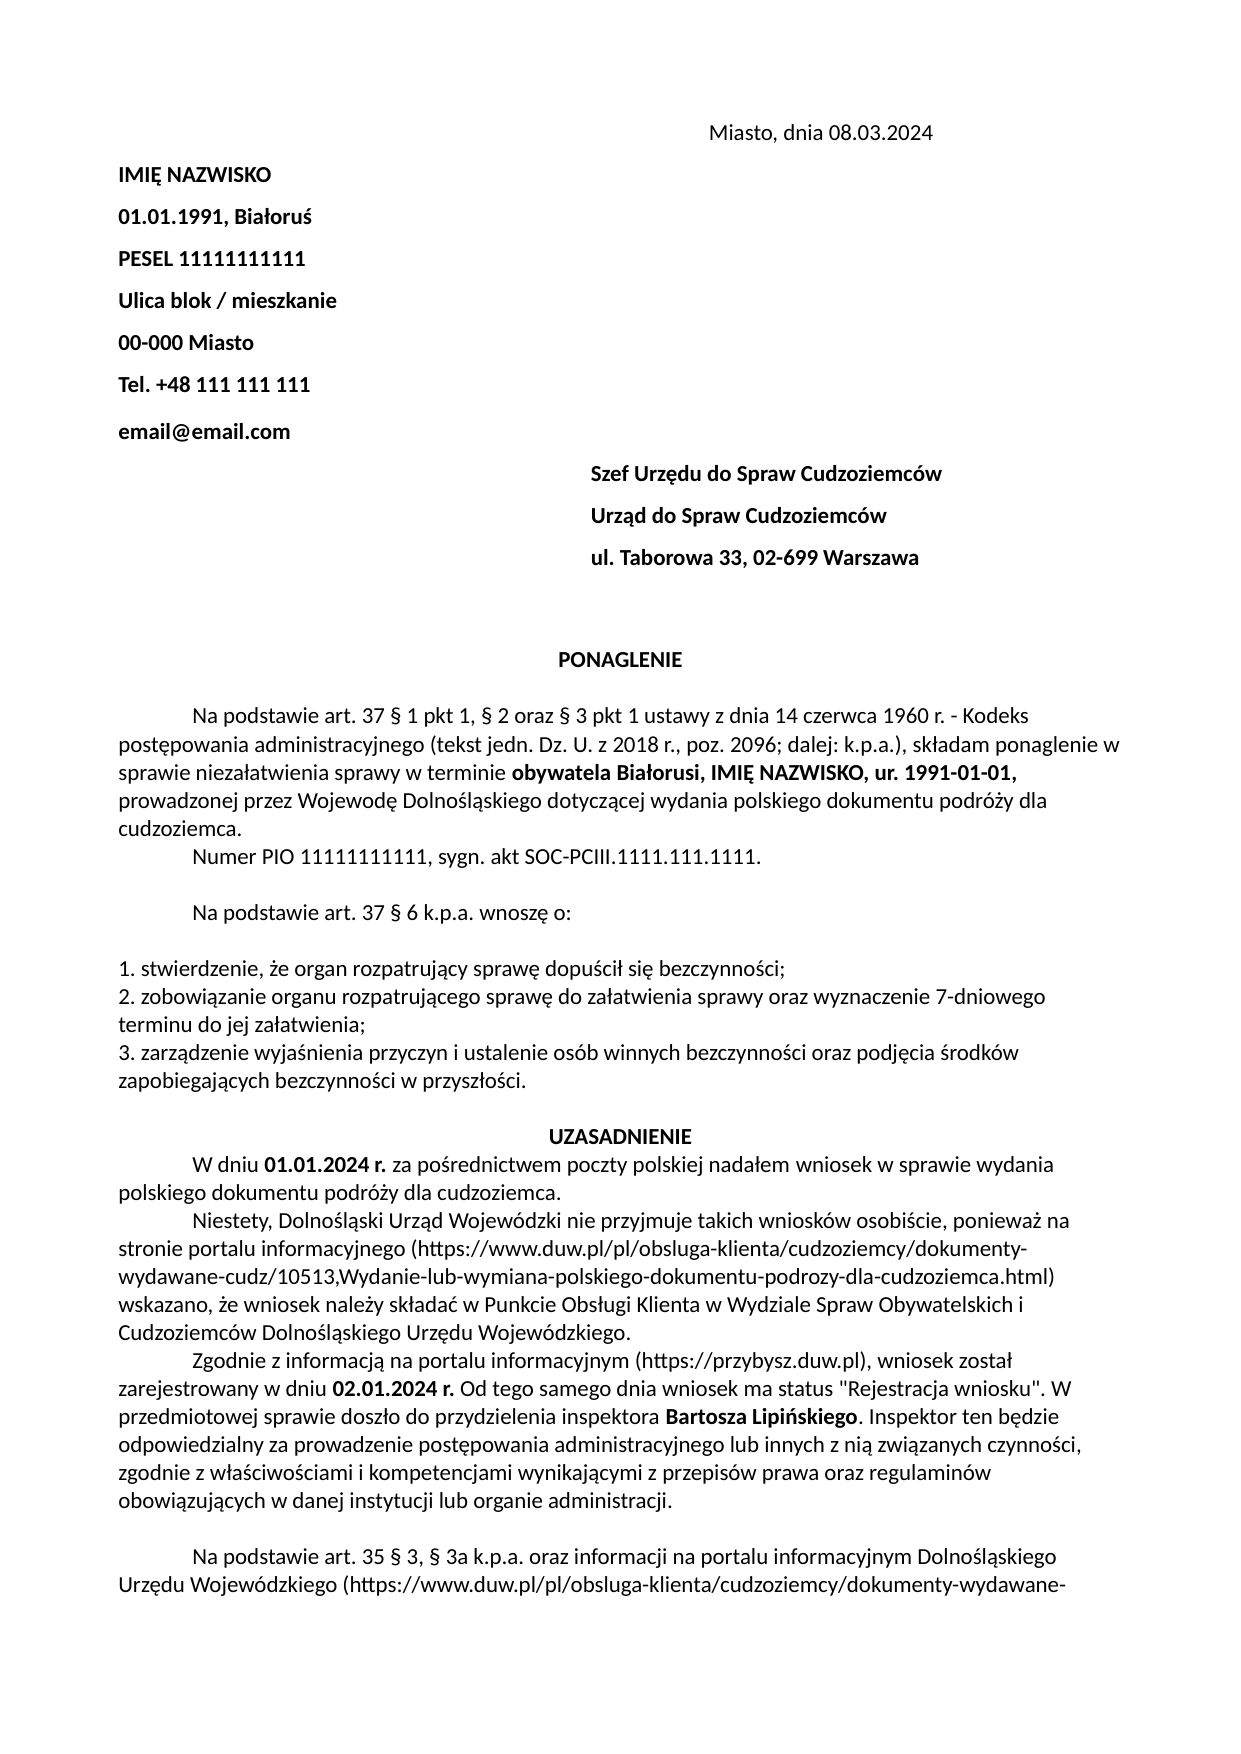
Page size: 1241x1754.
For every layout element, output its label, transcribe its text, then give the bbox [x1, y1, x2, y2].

text Miasto, dnia 08.03.2024 [118, 118, 1122, 146]
text 3. zarządzenie wyjaśnienia przyczyn i ustalenie osób winnych bezczynności oraz podjęcia środków zapobiegających bezczynności w przyszłości. [118, 1038, 1122, 1094]
text email@email.com [118, 417, 1122, 445]
text PESEL 11111111111 [118, 244, 1122, 272]
text Na podstawie art. 37 § 6 k.p.a. wnoszę o: [118, 898, 1122, 926]
text 2. zobowiązanie organu rozpatrującego sprawę do załatwienia sprawy oraz wyznaczenie 7-dniowego terminu do jej załatwienia; [118, 982, 1122, 1038]
text Na podstawie art. 37 § 1 pkt 1, § 2 oraz § 3 pkt 1 ustawy z dnia 14 czerwca 1960 r. - Kodeks postępowania administracyjnego (tekst jedn. Dz. U. z 2018 r., poz. 2096; dalej: k.p.a.), składam ponaglenie w sprawie niezałatwienia sprawy w terminie obywatela Białorusi, IMIĘ NAZWISKO, ur. 1991-01-01, prowadzonej przez Wojewodę Dolnośląskiego dotyczącej wydania polskiego dokumentu podróży dla cudzoziemca. [118, 702, 1122, 842]
text Tel. +48 111 111 111 [118, 370, 1122, 398]
text Niestety, Dolnośląski Urząd Wojewódzki nie przyjmuje takich wniosków osobiście, ponieważ na stronie portalu informacyjnego (https://www.duw.pl/pl/obsluga-klienta/cudzoziemcy/dokumenty-wydawane-cudz/10513,Wydanie-lub-wymiana-polskiego-dokumentu-podrozy-dla-cudzoziemca.html) wskazano, że wniosek należy składać w Punkcie Obsługi Klienta w Wydziale Spraw Obywatelskich i Cudzoziemców Dolnośląskiego Urzędu Wojewódzkiego. [118, 1206, 1122, 1346]
text 00-000 Miasto [118, 328, 1122, 356]
text 01.01.1991, Białoruś [118, 202, 1122, 230]
text Ulica blok / mieszkanie [118, 286, 1122, 314]
text UZASADNIENIE [118, 1122, 1122, 1150]
text Zgodnie z informacją na portalu informacyjnym (https://przybysz.duw.pl), wniosek został zarejestrowany w dniu 02.01.2024 r. Od tego samego dnia wniosek ma status "Rejestracja wniosku". W przedmiotowej sprawie doszło do przydzielenia inspektora Bartosza Lipińskiego. Inspektor ten będzie odpowiedzialny za prowadzenie postępowania administracyjnego lub innych z nią związanych czynności, zgodnie z właściwościami i kompetencjami wynikającymi z przepisów prawa oraz regulaminów obowiązujących w danej instytucji lub organie administracji. [118, 1346, 1122, 1514]
text ul. Taborowa 33, 02-699 Warszawa [591, 543, 1122, 571]
text W dniu 01.01.2024 r. za pośrednictwem poczty polskiej nadałem wniosek w sprawie wydania polskiego dokumentu podróży dla cudzoziemca. [118, 1150, 1122, 1206]
text Urząd do Spraw Cudzoziemców [118, 501, 1122, 529]
text 1. stwierdzenie, że organ rozpatrujący sprawę dopuścił się bezczynności; [118, 954, 1122, 982]
text Numer PIO 11111111111, sygn. akt SOC-PCIII.1111.111.1111. [118, 842, 1122, 870]
text Na podstawie art. 35 § 3, § 3a k.p.a. oraz informacji na portalu informacyjnym Dolnośląskiego Urzędu Wojewódzkiego (https://www.duw.pl/pl/obsluga-klienta/cudzoziemcy/dokumenty-wydawane- [118, 1542, 1122, 1598]
text PONAGLENIE [118, 646, 1122, 674]
text Szef Urzędu do Spraw Cudzoziemców [118, 459, 1122, 487]
text IMIĘ NAZWISKO [118, 160, 1122, 188]
